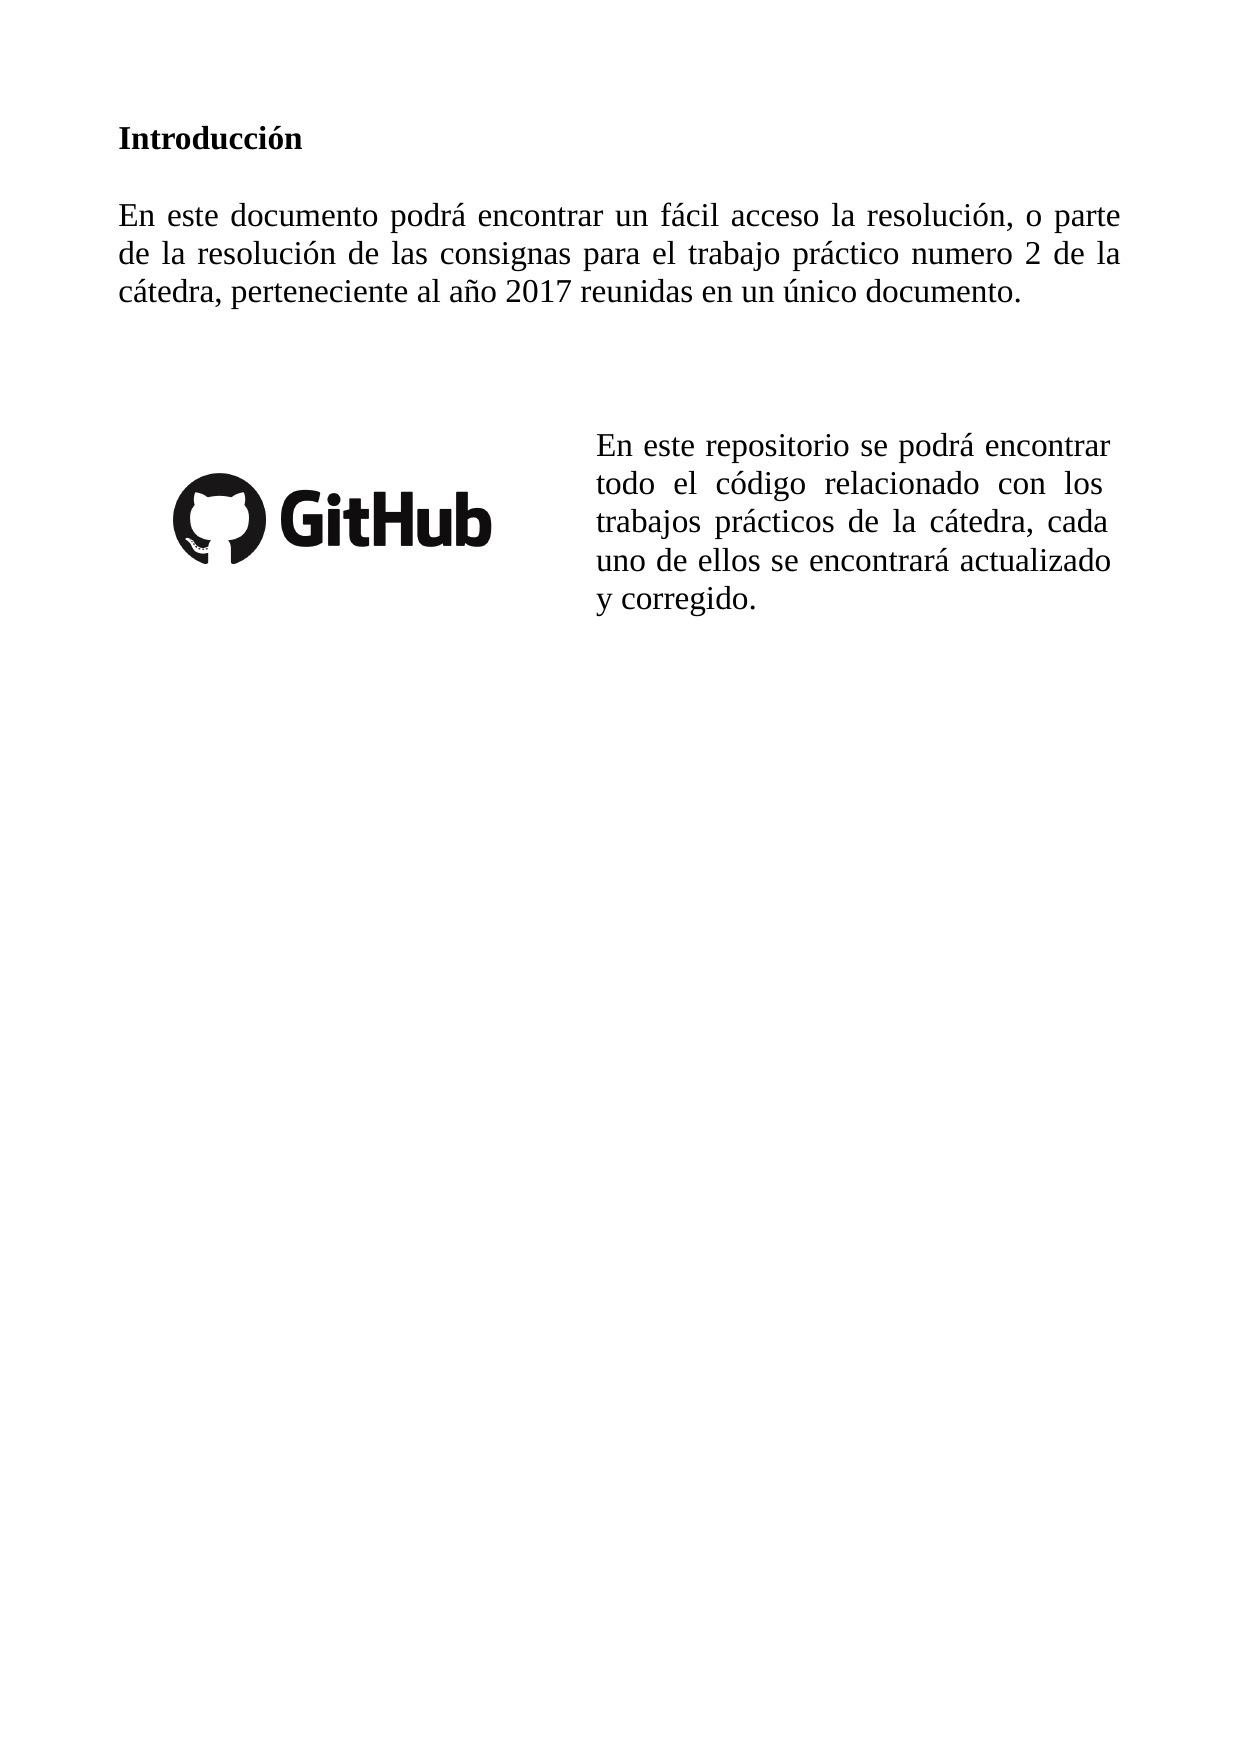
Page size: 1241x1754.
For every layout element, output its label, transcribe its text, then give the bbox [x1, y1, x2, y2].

picture [121, 440, 543, 597]
text En este repositorio se podrá encontrar todo el código relacionado con los trabajos prácticos de la cátedra, cada uno de ellos se encontrará actualizado y corregido. [118, 425, 1122, 616]
text En este documento podrá encontrar un fácil acceso la resolución, o parte de la resolución de las consignas para el trabajo práctico numero 2 de la cátedra, perteneciente al año 2017 reunidas en un único documento. [118, 195, 1122, 310]
text Introducción [118, 118, 1122, 156]
